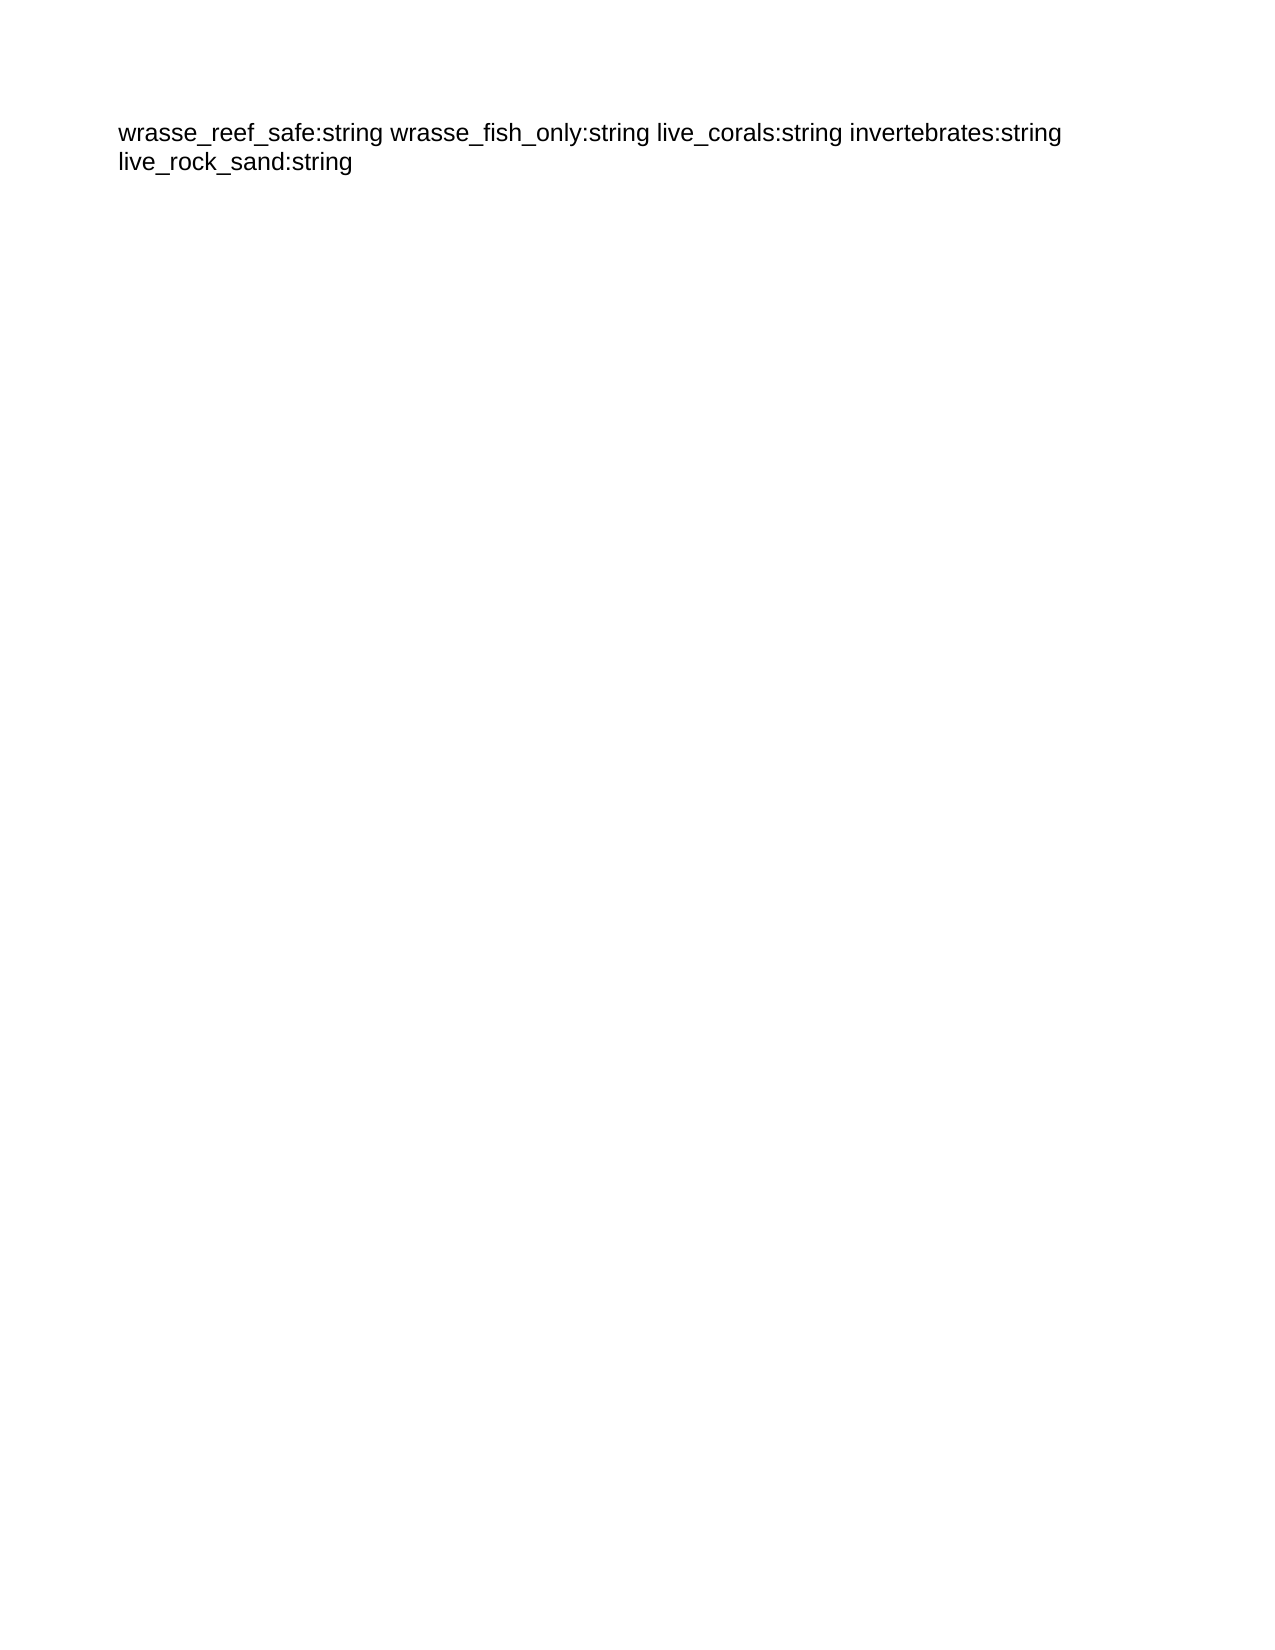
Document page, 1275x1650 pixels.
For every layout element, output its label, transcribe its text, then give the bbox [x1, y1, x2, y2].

text wrasse_reef_safe:string wrasse_fish_only:string live_corals:string invertebrates:string live_rock_sand:string [118, 118, 1157, 176]
